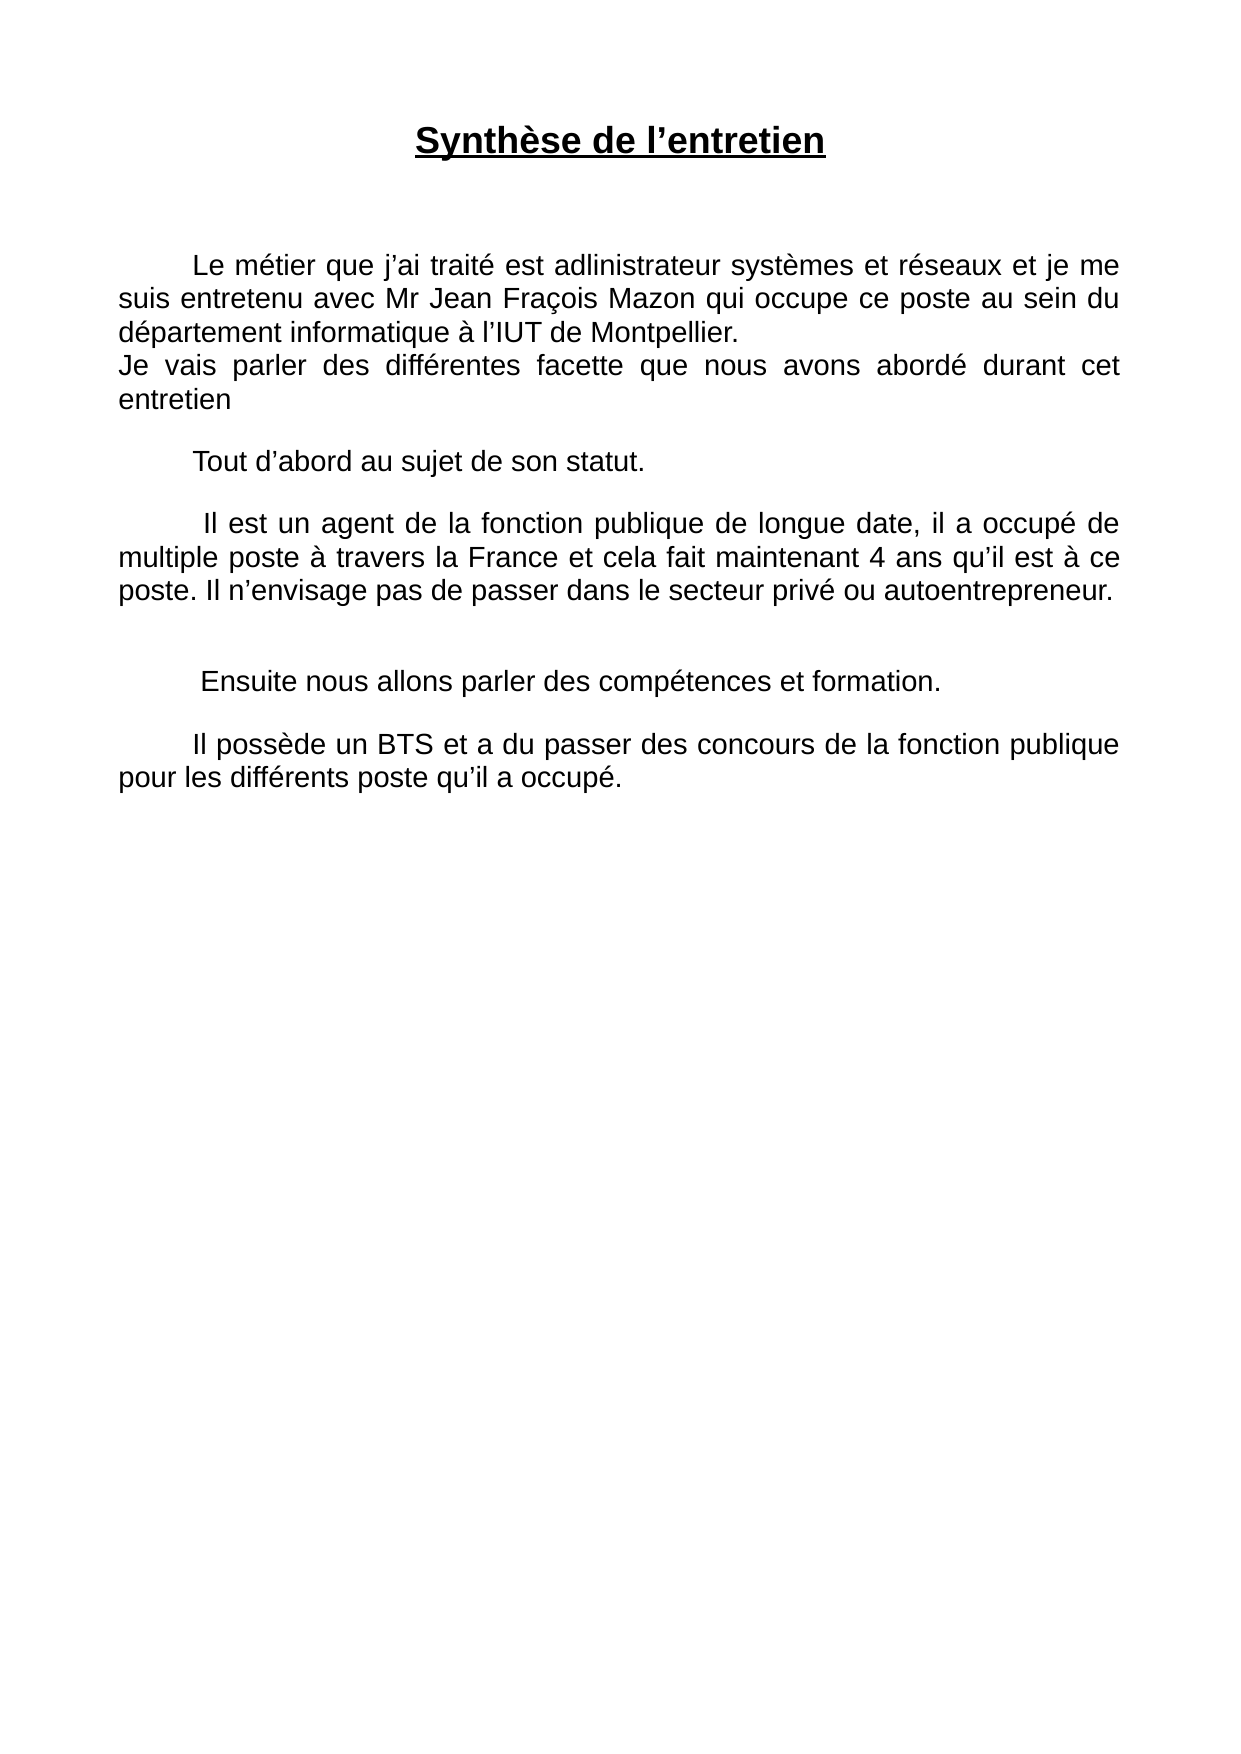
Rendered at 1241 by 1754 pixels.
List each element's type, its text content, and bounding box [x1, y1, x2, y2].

text Je vais parler des différentes facette que nous avons abordé durant cet entretien [118, 348, 1122, 415]
text Il est un agent de la fonction publique de longue date, il a occupé de multiple poste à travers la France et cela fait maintenant 4 ans qu’il est à ce poste. Il n’envisage pas de passer dans le secteur privé ou autoentrepreneur. [118, 506, 1122, 607]
text Le métier que j’ai traité est adlinistrateur systèmes et réseaux et je me suis entretenu avec Mr Jean Fraçois Mazon qui occupe ce poste au sein du département informatique à l’IUT de Montpellier. [118, 247, 1122, 348]
text Ensuite nous allons parler des compétences et formation. [118, 664, 1122, 698]
text Tout d’abord au sujet de son statut. [118, 444, 1122, 477]
text Synthèse de l’entretien [118, 118, 1122, 161]
text Il possède un BTS et a du passer des concours de la fonction publique pour les différents poste qu’il a occupé. [118, 727, 1122, 794]
